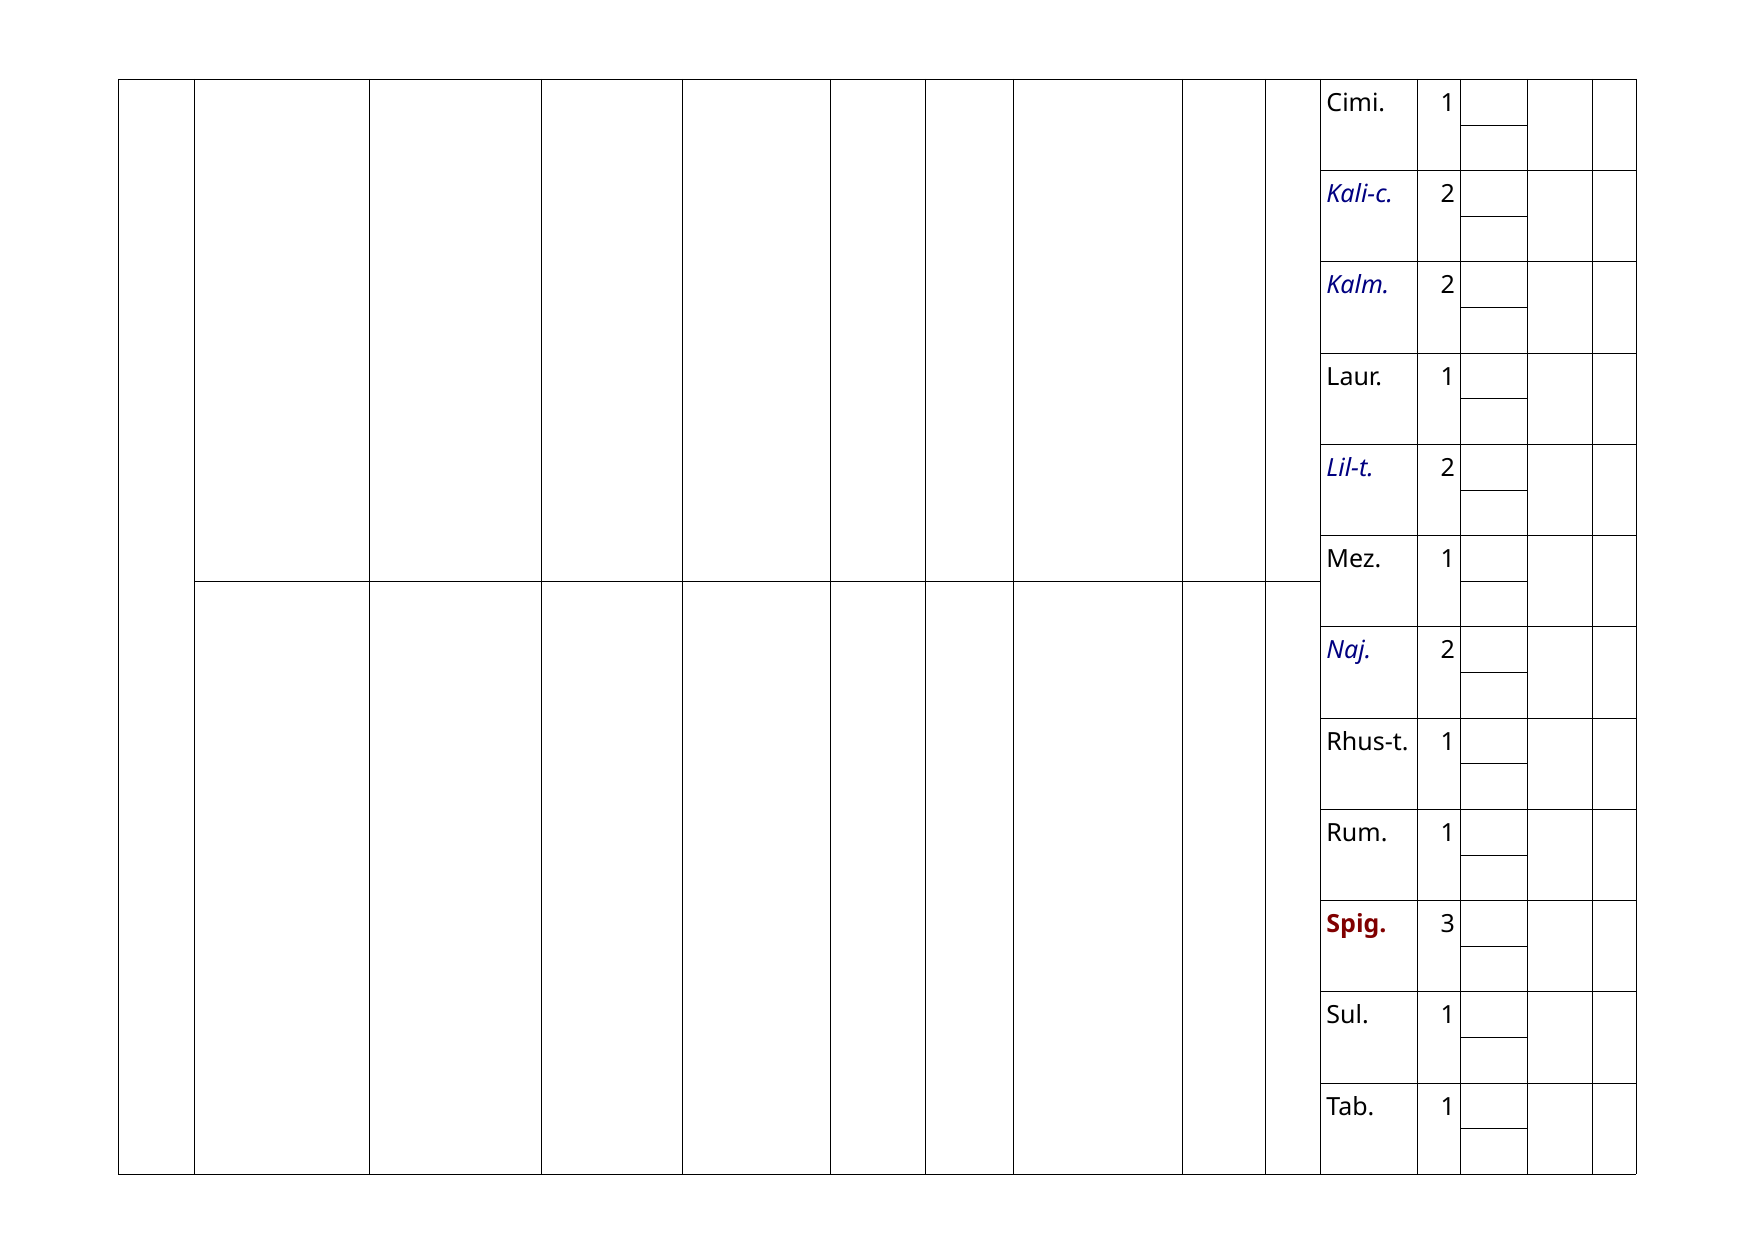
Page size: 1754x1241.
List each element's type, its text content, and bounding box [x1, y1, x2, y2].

table_cell Sul. [1321, 992, 1417, 1083]
table_cell [1528, 80, 1592, 170]
table_cell [1461, 80, 1527, 124]
table_cell 1 [1418, 992, 1460, 1083]
table_cell [542, 80, 682, 581]
table_cell [1461, 1084, 1527, 1128]
table_cell [1461, 308, 1527, 353]
table_cell [370, 582, 541, 1174]
table_cell Kali-c. [1321, 171, 1417, 261]
table_cell [1461, 399, 1527, 444]
table_cell [1528, 262, 1592, 353]
table_cell [1461, 171, 1527, 216]
table_cell [1593, 354, 1636, 444]
table_cell Lil-t. [1321, 445, 1417, 535]
table_cell 1 [1418, 719, 1460, 809]
table_cell [1014, 582, 1182, 1174]
table_cell Rhus-t. [1321, 719, 1417, 809]
table_cell [1183, 80, 1265, 581]
table_cell [1593, 810, 1636, 900]
table_cell [683, 582, 830, 1174]
table_cell [1528, 627, 1592, 718]
table_cell [119, 80, 194, 1174]
table_cell [370, 80, 541, 581]
table_cell [926, 582, 1013, 1174]
table_cell [1461, 719, 1527, 763]
table_cell [831, 80, 925, 581]
table_cell [1461, 856, 1527, 900]
table_cell [1461, 536, 1527, 581]
table_cell Laur. [1321, 354, 1417, 444]
table_cell [1528, 445, 1592, 535]
table_cell 2 [1418, 445, 1460, 535]
table_cell Naj. [1321, 627, 1417, 718]
table_cell [1528, 810, 1592, 900]
table_cell [1461, 126, 1527, 170]
table_cell 2 [1418, 627, 1460, 718]
table_cell [1461, 992, 1527, 1037]
table_cell [1461, 947, 1527, 991]
table_cell [542, 582, 682, 1174]
table_cell [1461, 262, 1527, 307]
table_cell [195, 80, 369, 581]
table_cell [1593, 719, 1636, 809]
table_cell [1593, 1084, 1636, 1174]
table_cell [1461, 1038, 1527, 1083]
table_cell [683, 80, 830, 581]
table_cell Kalm. [1321, 262, 1417, 353]
table_cell [1461, 627, 1527, 672]
table_cell [1461, 491, 1527, 535]
table_cell [1593, 992, 1636, 1083]
table_cell 1 [1418, 810, 1460, 900]
table_cell [1461, 217, 1527, 261]
table_cell [1528, 171, 1592, 261]
table_cell [1461, 582, 1527, 626]
table_cell [1461, 810, 1527, 854]
table_cell [1266, 80, 1320, 581]
table_cell [1528, 1084, 1592, 1174]
table_cell [1014, 80, 1182, 581]
table_cell [1593, 80, 1636, 170]
table_cell Tab. [1321, 1084, 1417, 1174]
table_cell [1593, 262, 1636, 353]
table_cell Spig. [1321, 901, 1417, 991]
table_cell 1 [1418, 1084, 1460, 1174]
table_cell Rum. [1321, 810, 1417, 900]
table_cell 1 [1418, 354, 1460, 444]
table_cell [1528, 354, 1592, 444]
table_cell [1461, 354, 1527, 398]
table_cell 3 [1418, 901, 1460, 991]
table_cell [195, 582, 369, 1174]
table_cell [1528, 992, 1592, 1083]
table_cell 1 [1418, 80, 1460, 170]
table_cell [1593, 536, 1636, 626]
table_cell [1593, 445, 1636, 535]
table_cell [1461, 901, 1527, 946]
table_cell 1 [1418, 536, 1460, 626]
table_cell [831, 582, 925, 1174]
table_cell [1593, 901, 1636, 991]
table_cell [1528, 536, 1592, 626]
table_cell [1528, 901, 1592, 991]
table_cell [1593, 171, 1636, 261]
table_cell [1461, 673, 1527, 718]
table_cell Mez. [1321, 536, 1417, 626]
table_cell [1461, 764, 1527, 809]
table_cell Cimi. [1321, 80, 1417, 170]
table_cell [926, 80, 1013, 581]
table_cell [1266, 582, 1320, 1174]
table_cell [1183, 582, 1265, 1174]
table_cell [1461, 445, 1527, 489]
table_cell [1461, 1129, 1527, 1174]
table_cell 2 [1418, 262, 1460, 353]
table_cell [1528, 719, 1592, 809]
table_cell [1593, 627, 1636, 718]
table_cell 2 [1418, 171, 1460, 261]
